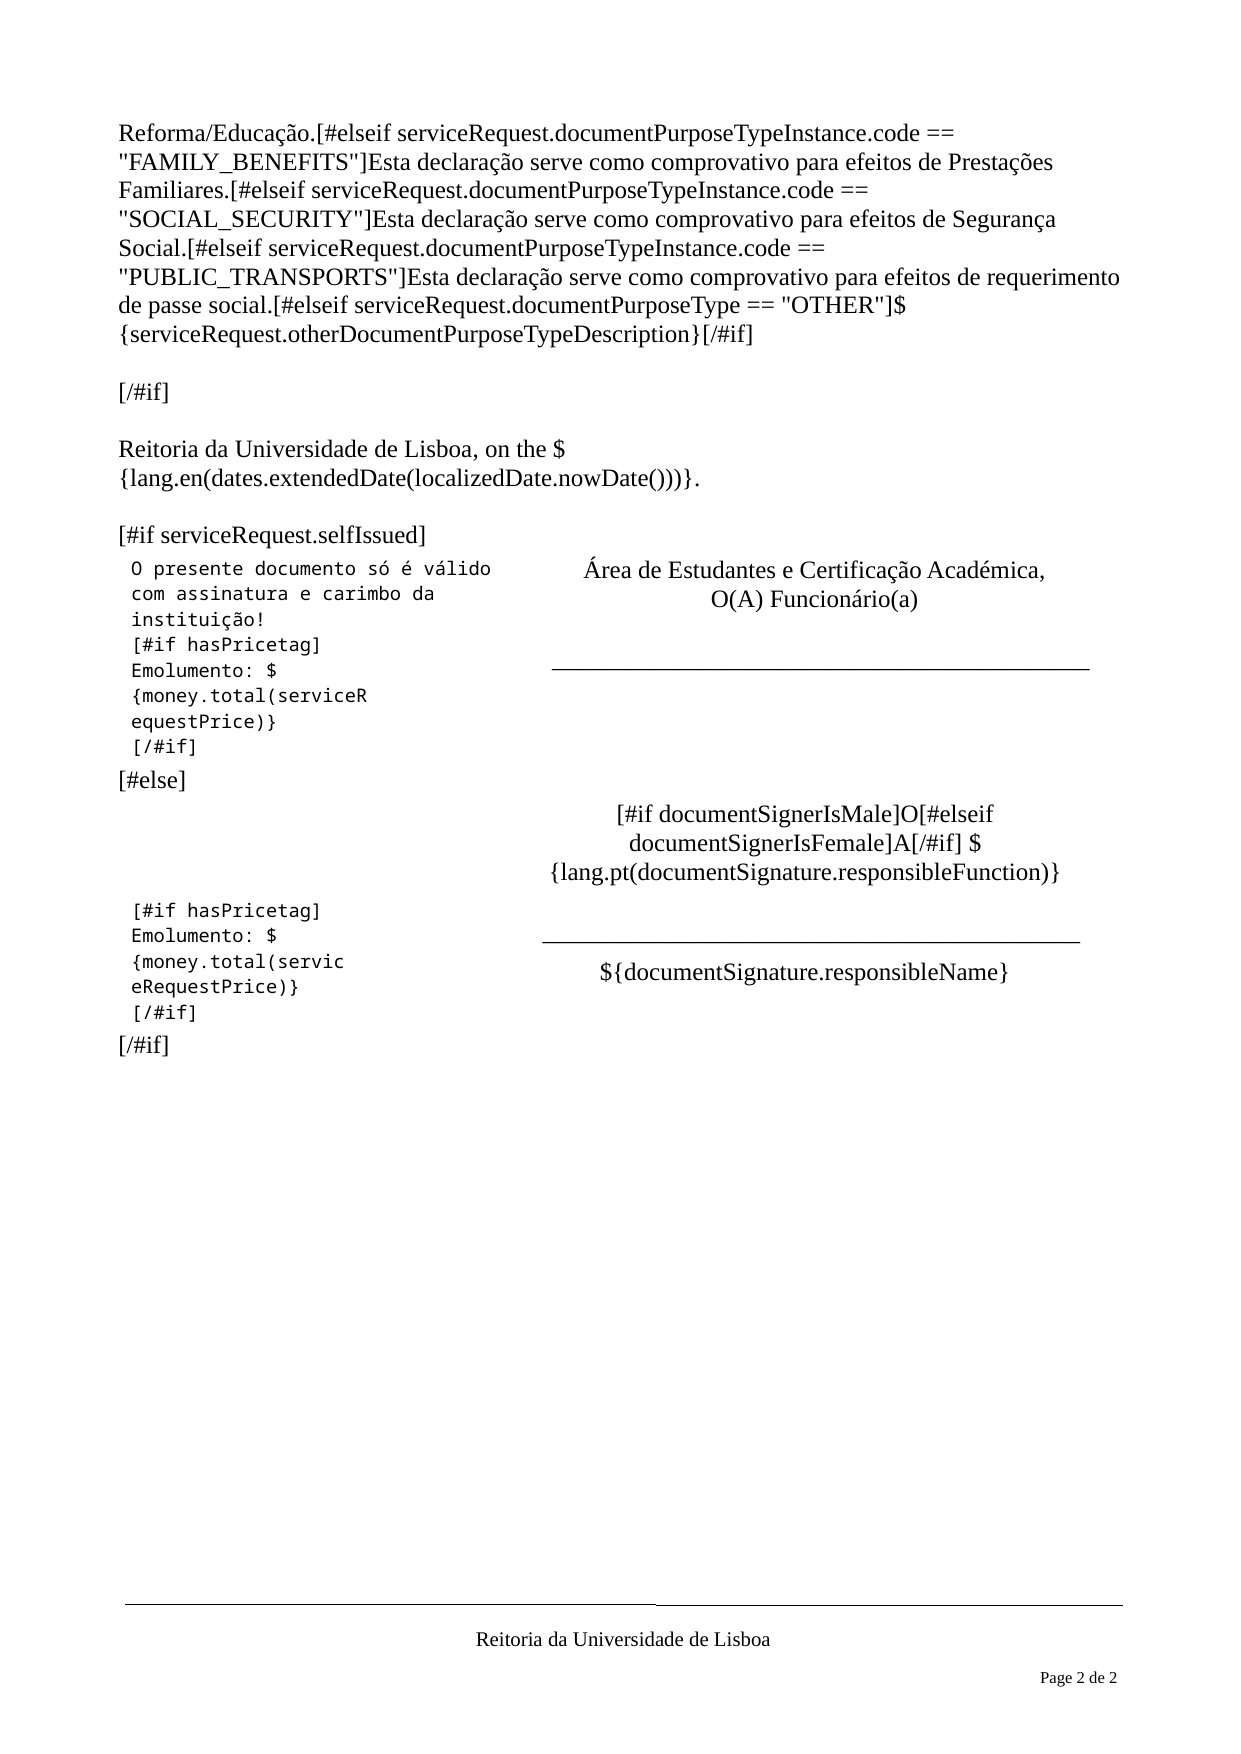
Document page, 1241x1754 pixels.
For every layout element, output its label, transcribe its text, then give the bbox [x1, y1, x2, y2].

table_cell [519, 678, 1110, 765]
table_header [#if documentSignerIsMale]O[#elseif documentSignerIsFemale]A[/#if] ${lang.pt(documentSignature.responsibleFunction)} [125, 794, 1110, 891]
table_cell ___________________________________________ [519, 618, 1110, 678]
text [/#if] [118, 1031, 1122, 1059]
text [#if serviceRequest.selfIssued] [118, 521, 1122, 549]
text [#else] [118, 765, 1122, 794]
table_cell ___________________________________________ [500, 891, 1110, 951]
table_header Área de Estudantes e Certificação Académica, O(A) Funcionário(a) [519, 549, 1110, 618]
text [/#if] [118, 377, 1122, 406]
table_cell ${documentSignature.responsibleName} [500, 951, 1110, 1031]
text Reforma/Educação.[#elseif serviceRequest.documentPurposeTypeInstance.code == "FAMILY_BENEFITS"]Esta declaração serve como comprovativo para efeitos de Prestações Familiares.[#elseif serviceRequest.documentPurposeTypeInstance.code == "SOCIAL_SECURITY"]Esta declaração serve como comprovativo para efeitos de Segurança Social.[#elseif serviceRequest.documentPurposeTypeInstance.code == "PUBLIC_TRANSPORTS"]Esta declaração serve como comprovativo para efeitos de requerimento de passe social.[#elseif serviceRequest.documentPurposeType == "OTHER"]${serviceRequest.otherDocumentPurposeTypeDescription}[/#if] [118, 118, 1122, 348]
table_header O presente documento só é válido com assinatura e carimbo da instituição! [#if hasPricetag] Emolumento: ${money.total(serviceRequestPrice)} [/#if] [125, 549, 519, 765]
text Reitoria da Universidade de Lisboa, on the ${lang.en(dates.extendedDate(localizedDate.nowDate()))}. [118, 434, 1122, 492]
table_cell [#if hasPricetag] Emolumento: ${money.total(serviceRequestPrice)} [/#if] [125, 891, 500, 1031]
